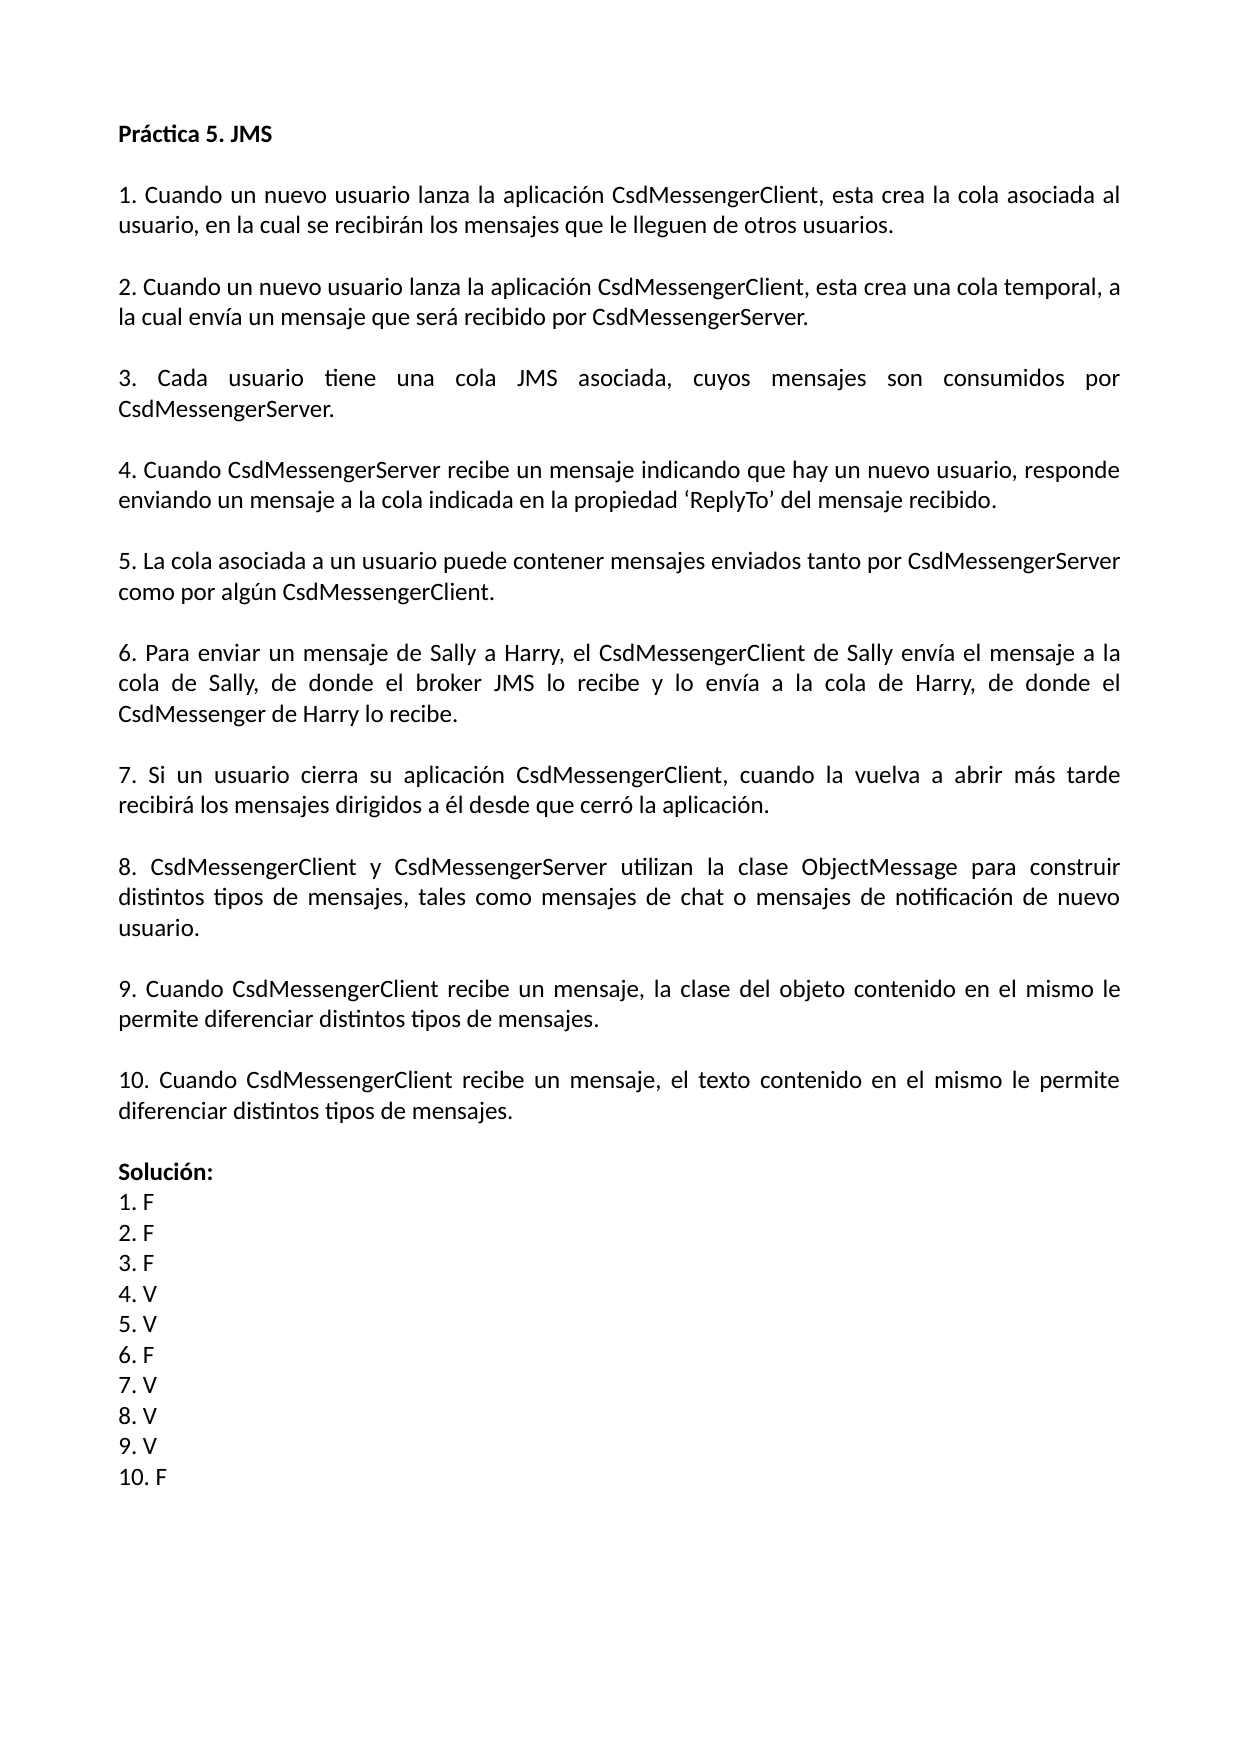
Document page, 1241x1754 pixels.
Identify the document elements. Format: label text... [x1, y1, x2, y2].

text 7. Si un usuario cierra su aplicación CsdMessengerClient, cuando la vuelva a abrir más tarde recibirá los mensajes dirigidos a él desde que cerró la aplicación. [118, 759, 1122, 820]
text 6. Para enviar un mensaje de Sally a Harry, el CsdMessengerClient de Sally envía el mensaje a la cola de Sally, de donde el broker JMS lo recibe y lo envía a la cola de Harry, de donde el CsdMessenger de Harry lo recibe. [118, 637, 1122, 728]
text 10. Cuando CsdMessengerClient recibe un mensaje, el texto contenido en el mismo le permite diferenciar distintos tipos de mensajes. [118, 1064, 1122, 1125]
text 6. F [118, 1339, 1122, 1369]
text 3. Cada usuario tiene una cola JMS asociada, cuyos mensajes son consumidos por CsdMessengerServer. [118, 362, 1122, 423]
text 1. F [118, 1186, 1122, 1217]
text 4. V [118, 1278, 1122, 1308]
text 3. F [118, 1247, 1122, 1278]
text 2. F [118, 1217, 1122, 1247]
text 9. Cuando CsdMessengerClient recibe un mensaje, la clase del objeto contenido en el mismo le permite diferenciar distintos tipos de mensajes. [118, 973, 1122, 1034]
text Solución: [118, 1156, 1122, 1186]
text 9. V [118, 1431, 1122, 1461]
text 5. V [118, 1308, 1122, 1339]
text 8. V [118, 1400, 1122, 1431]
text 1. Cuando un nuevo usuario lanza la aplicación CsdMessengerClient, esta crea la cola asociada al usuario, en la cual se recibirán los mensajes que le lleguen de otros usuarios. [118, 179, 1122, 240]
text 8. CsdMessengerClient y CsdMessengerServer utilizan la clase ObjectMessage para construir distintos tipos de mensajes, tales como mensajes de chat o mensajes de notificación de nuevo usuario. [118, 851, 1122, 942]
text 5. La cola asociada a un usuario puede contener mensajes enviados tanto por CsdMessengerServer como por algún CsdMessengerClient. [118, 545, 1122, 606]
text Práctica 5. JMS [118, 118, 1122, 149]
text 10. F [118, 1461, 1122, 1492]
text 4. Cuando CsdMessengerServer recibe un mensaje indicando que hay un nuevo usuario, responde enviando un mensaje a la cola indicada en la propiedad ‘ReplyTo’ del mensaje recibido. [118, 454, 1122, 515]
text 7. V [118, 1369, 1122, 1400]
text 2. Cuando un nuevo usuario lanza la aplicación CsdMessengerClient, esta crea una cola temporal, a la cual envía un mensaje que será recibido por CsdMessengerServer. [118, 271, 1122, 332]
